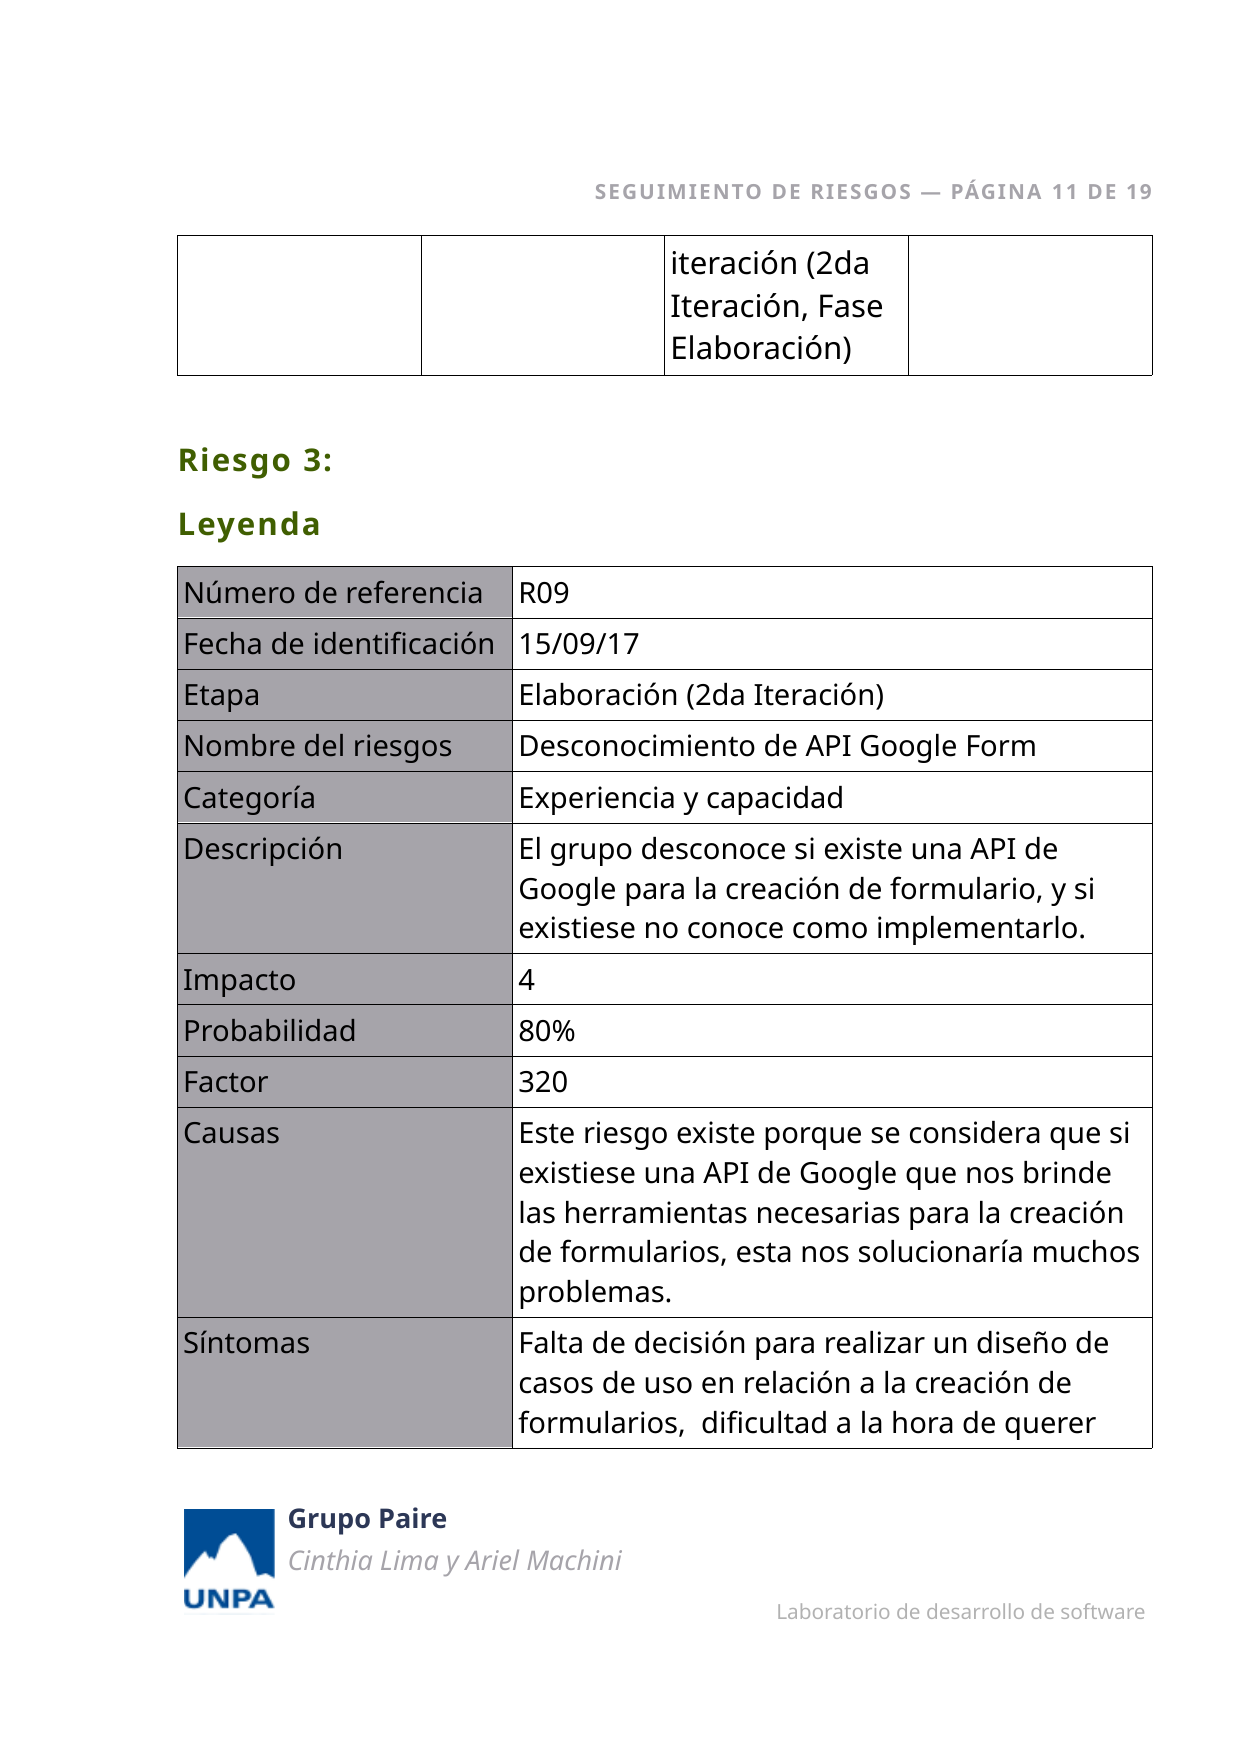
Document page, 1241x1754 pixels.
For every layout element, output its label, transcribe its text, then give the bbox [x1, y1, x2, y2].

table_cell Experiencia y capacidad [513, 772, 1152, 822]
table_cell [909, 236, 1152, 374]
table_cell Causas [178, 1108, 512, 1317]
table_cell iteración (2da Iteración, Fase Elaboración) [665, 236, 908, 374]
table_cell 80% [513, 1005, 1152, 1056]
table_cell Nombre del riesgos [178, 721, 512, 771]
text Leyenda [177, 502, 1152, 545]
table_header Número de referencia [178, 567, 512, 617]
picture [184, 1509, 275, 1615]
table_cell 320 [513, 1057, 1152, 1107]
table_cell Elaboración (2da Iteración) [513, 670, 1152, 720]
table_cell Este riesgo existe porque se considera que si existiese una API de Google que nos brinde las herramientas necesarias para la creación de formularios, esta nos solucionaría muchos problemas. [513, 1108, 1152, 1317]
table_cell Descripción [178, 824, 512, 953]
text Riesgo 3: [177, 438, 1152, 481]
table_cell Categoría [178, 772, 512, 822]
table_cell Factor [178, 1057, 512, 1107]
table_cell El grupo desconoce si existe una API de Google para la creación de formulario, y si existiese no conoce como implementarlo. [513, 824, 1152, 953]
table_cell Falta de decisión para realizar un diseño de casos de uso en relación a la creación de formularios, dificultad a la hora de querer [513, 1318, 1152, 1447]
table_cell Fecha de identificación [178, 619, 512, 669]
table_cell 15/09/17 [513, 619, 1152, 669]
table_header R09 [513, 567, 1152, 617]
table_cell Desconocimiento de API Google Form [513, 721, 1152, 771]
table_cell [178, 236, 421, 374]
table_cell Probabilidad [178, 1005, 512, 1056]
table_cell Etapa [178, 670, 512, 720]
table_cell Impacto [178, 954, 512, 1004]
table_cell 4 [513, 954, 1152, 1004]
table_cell [422, 236, 664, 374]
table_cell Síntomas [178, 1318, 512, 1447]
